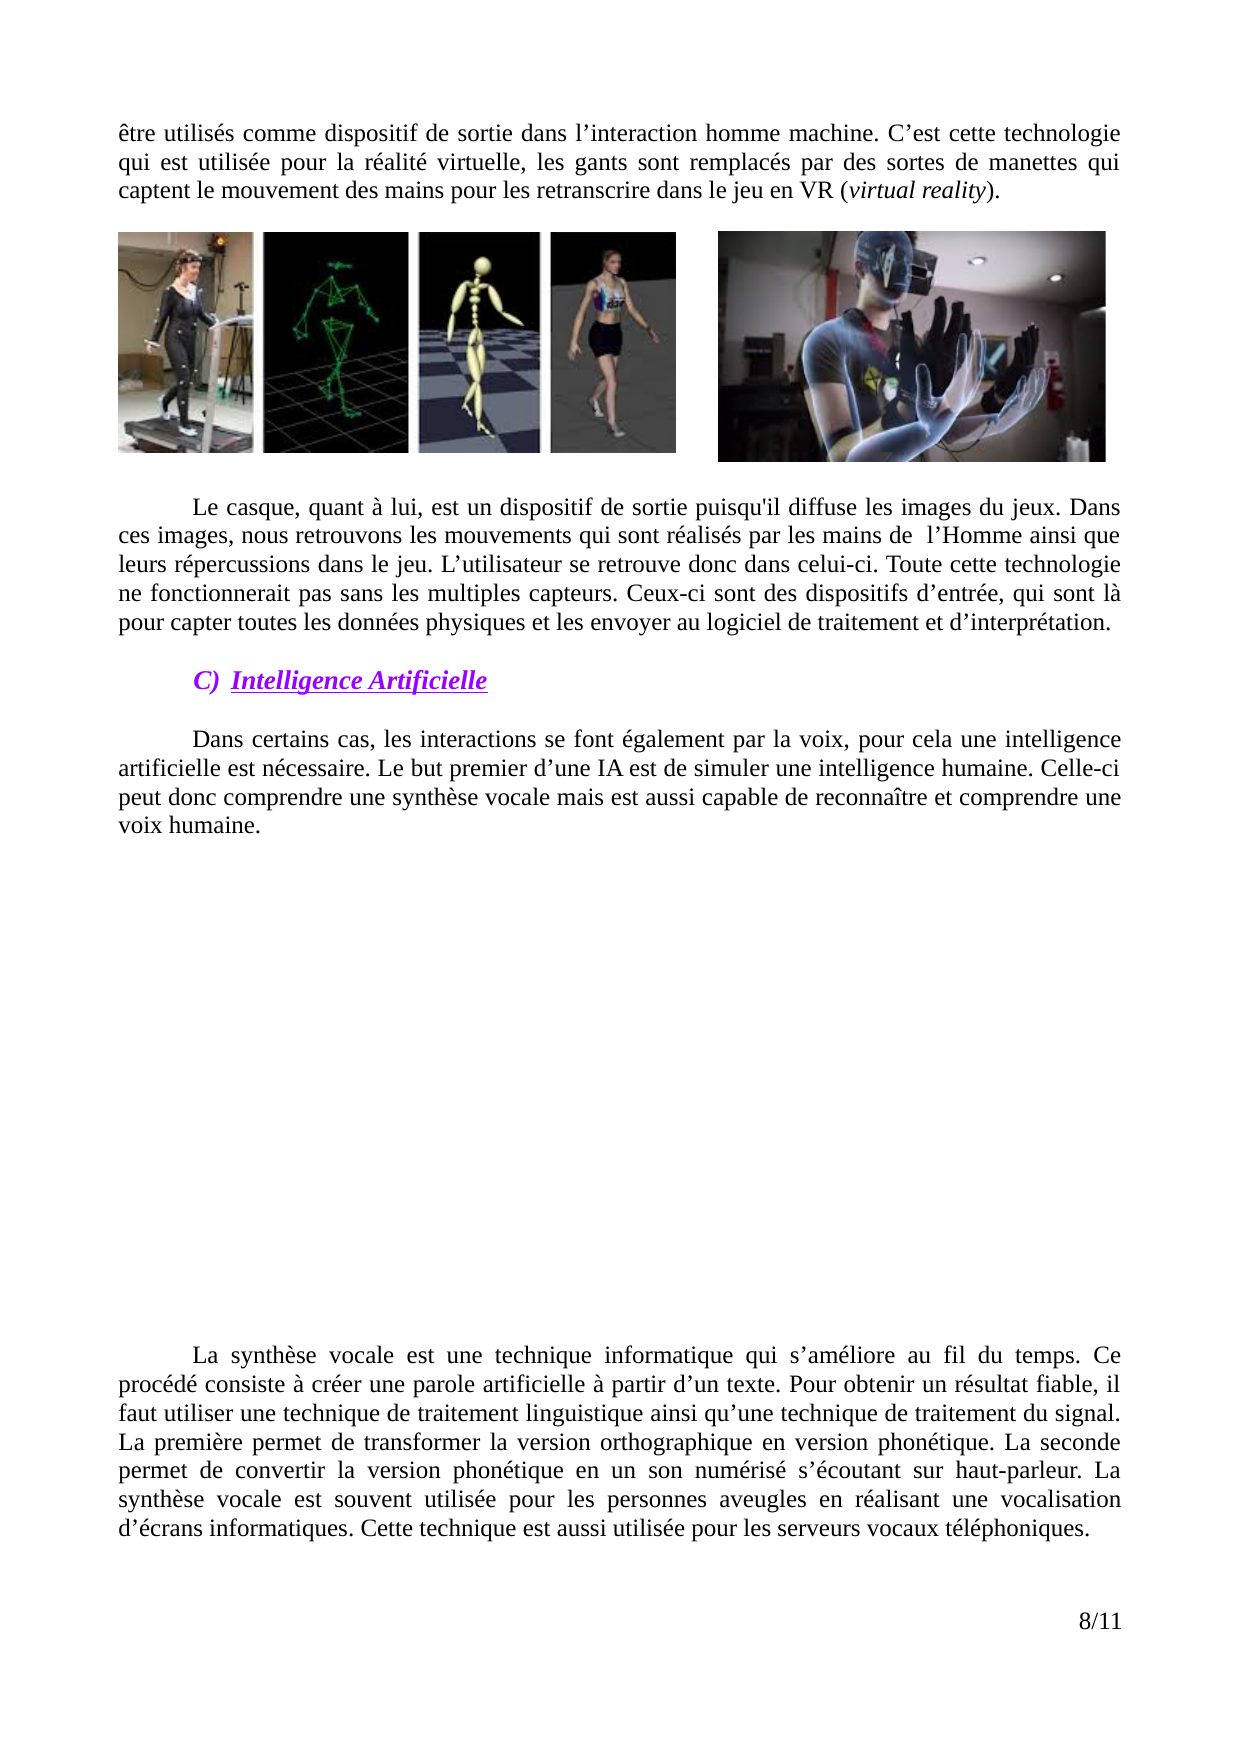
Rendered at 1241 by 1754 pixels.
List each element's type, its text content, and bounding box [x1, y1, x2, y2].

text La synthèse vocale est une technique informatique qui s’améliore au fil du temps. Ce procédé consiste à créer une parole artificielle à partir d’un texte. Pour obtenir un résultat fiable, il faut utiliser une technique de traitement linguistique ainsi qu’une technique de traitement du signal. La première permet de transformer la version orthographique en version phonétique. La seconde permet de convertir la version phonétique en un son numérisé s’écoutant sur haut-parleur. La synthèse vocale est souvent utilisée pour les personnes aveugles en réalisant une vocalisation d’écrans informatiques. Cette technique est aussi utilisée pour les serveurs vocaux téléphoniques. [118, 1340, 1122, 1542]
list Intelligence Artificielle [193, 664, 1122, 696]
text Le casque, quant à lui, est un dispositif de sortie puisqu'il diffuse les images du jeux. Dans ces images, nous retrouvons les mouvements qui sont réalisés par les mains de l’Homme ainsi que leurs répercussions dans le jeu. L’utilisateur se retrouve donc dans celui-ci. Toute cette technologie ne fonctionnerait pas sans les multiples capteurs. Ceux-ci sont des dispositifs d’entrée, qui sont là pour capter toutes les données physiques et les envoyer au logiciel de traitement et d’interprétation. [118, 492, 1122, 636]
text Dans certains cas, les interactions se font également par la voix, pour cela une intelligence artificielle est nécessaire. Le but premier d’une IA est de simuler une intelligence humaine. Celle-ci peut donc comprendre une synthèse vocale mais est aussi capable de reconnaître et comprendre une voix humaine. [118, 724, 1122, 839]
text être utilisés comme dispositif de sortie dans l’interaction homme machine. C’est cette technologie qui est utilisée pour la réalité virtuelle, les gants sont remplacés par des sortes de manettes qui captent le mouvement des mains pour les retranscrire dans le jeu en VR (virtual reality). [118, 118, 1122, 204]
picture [718, 231, 1106, 462]
picture [118, 232, 676, 453]
